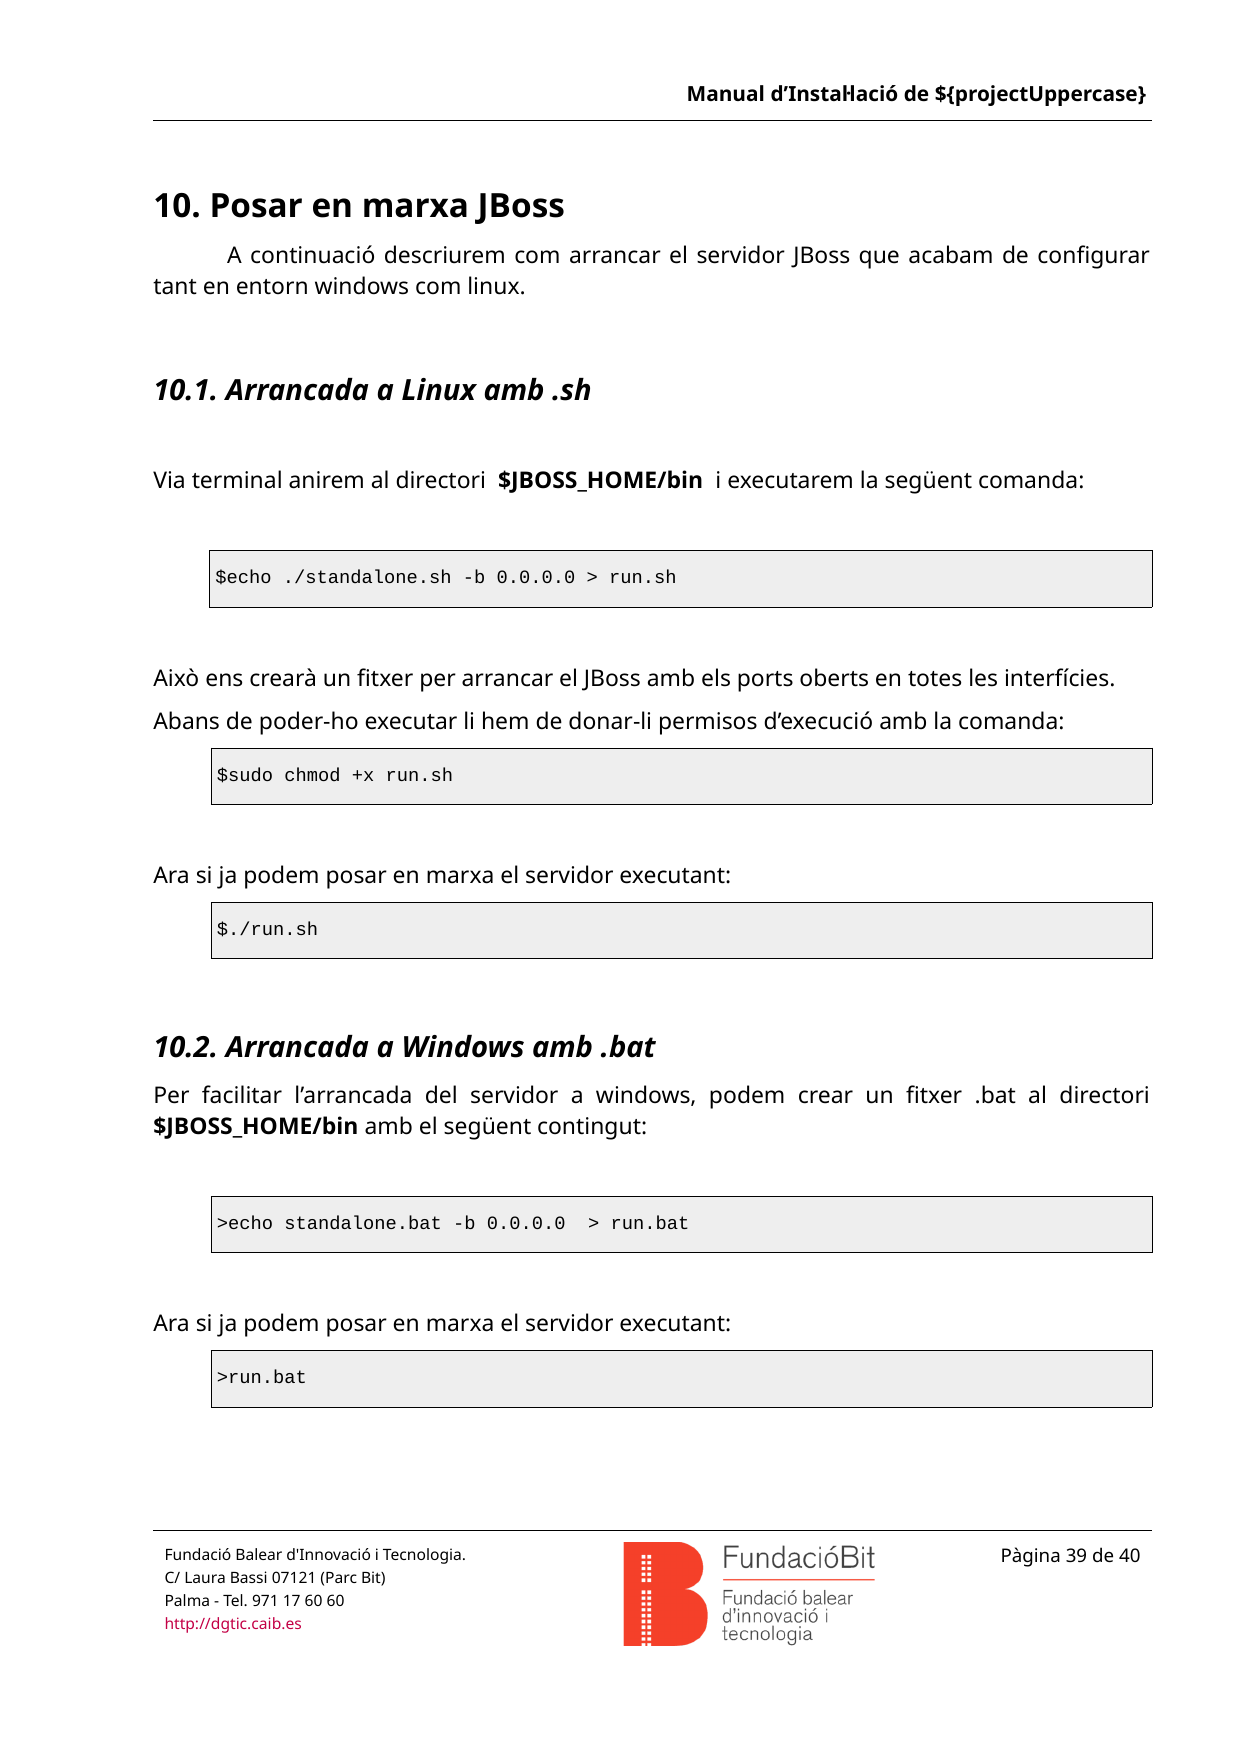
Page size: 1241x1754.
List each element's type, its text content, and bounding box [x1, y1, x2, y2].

table_header $./run.sh [212, 903, 1152, 958]
table_header $echo ./standalone.sh -b 0.0.0.0 > run.sh [210, 551, 1152, 607]
text Via terminal anirem al directori $JBOSS_HOME/bin i executarem la següent comanda: [153, 464, 1152, 496]
table_header $sudo chmod +x run.sh [212, 749, 1152, 804]
text A continuació descriurem com arrancar el servidor JBoss que acabam de configurar tant en entorn windows com linux. [153, 239, 1152, 301]
text Ara si ja podem posar en marxa el servidor executant: [153, 859, 1152, 890]
subtitle Posar en marxa JBoss [153, 181, 1152, 227]
text Abans de poder-ho executar li hem de donar-li permisos d’execució amb la comanda: [153, 705, 1152, 736]
subtitle Arrancada a Linux amb .sh [153, 369, 1152, 409]
text Per facilitar l’arrancada del servidor a windows, podem crear un fitxer .bat al directori $JBOSS_HOME/bin amb el següent contingut: [153, 1079, 1152, 1141]
table_header >run.bat [212, 1351, 1152, 1407]
text Això ens crearà un fitxer per arrancar el JBoss amb els ports oberts en totes les interfícies. [153, 662, 1152, 693]
text Ara si ja podem posar en marxa el servidor executant: [153, 1307, 1152, 1338]
picture [623, 1542, 875, 1646]
table_header >echo standalone.bat -b 0.0.0.0 > run.bat [212, 1197, 1152, 1252]
subtitle Arrancada a Windows amb .bat [153, 1026, 1152, 1066]
